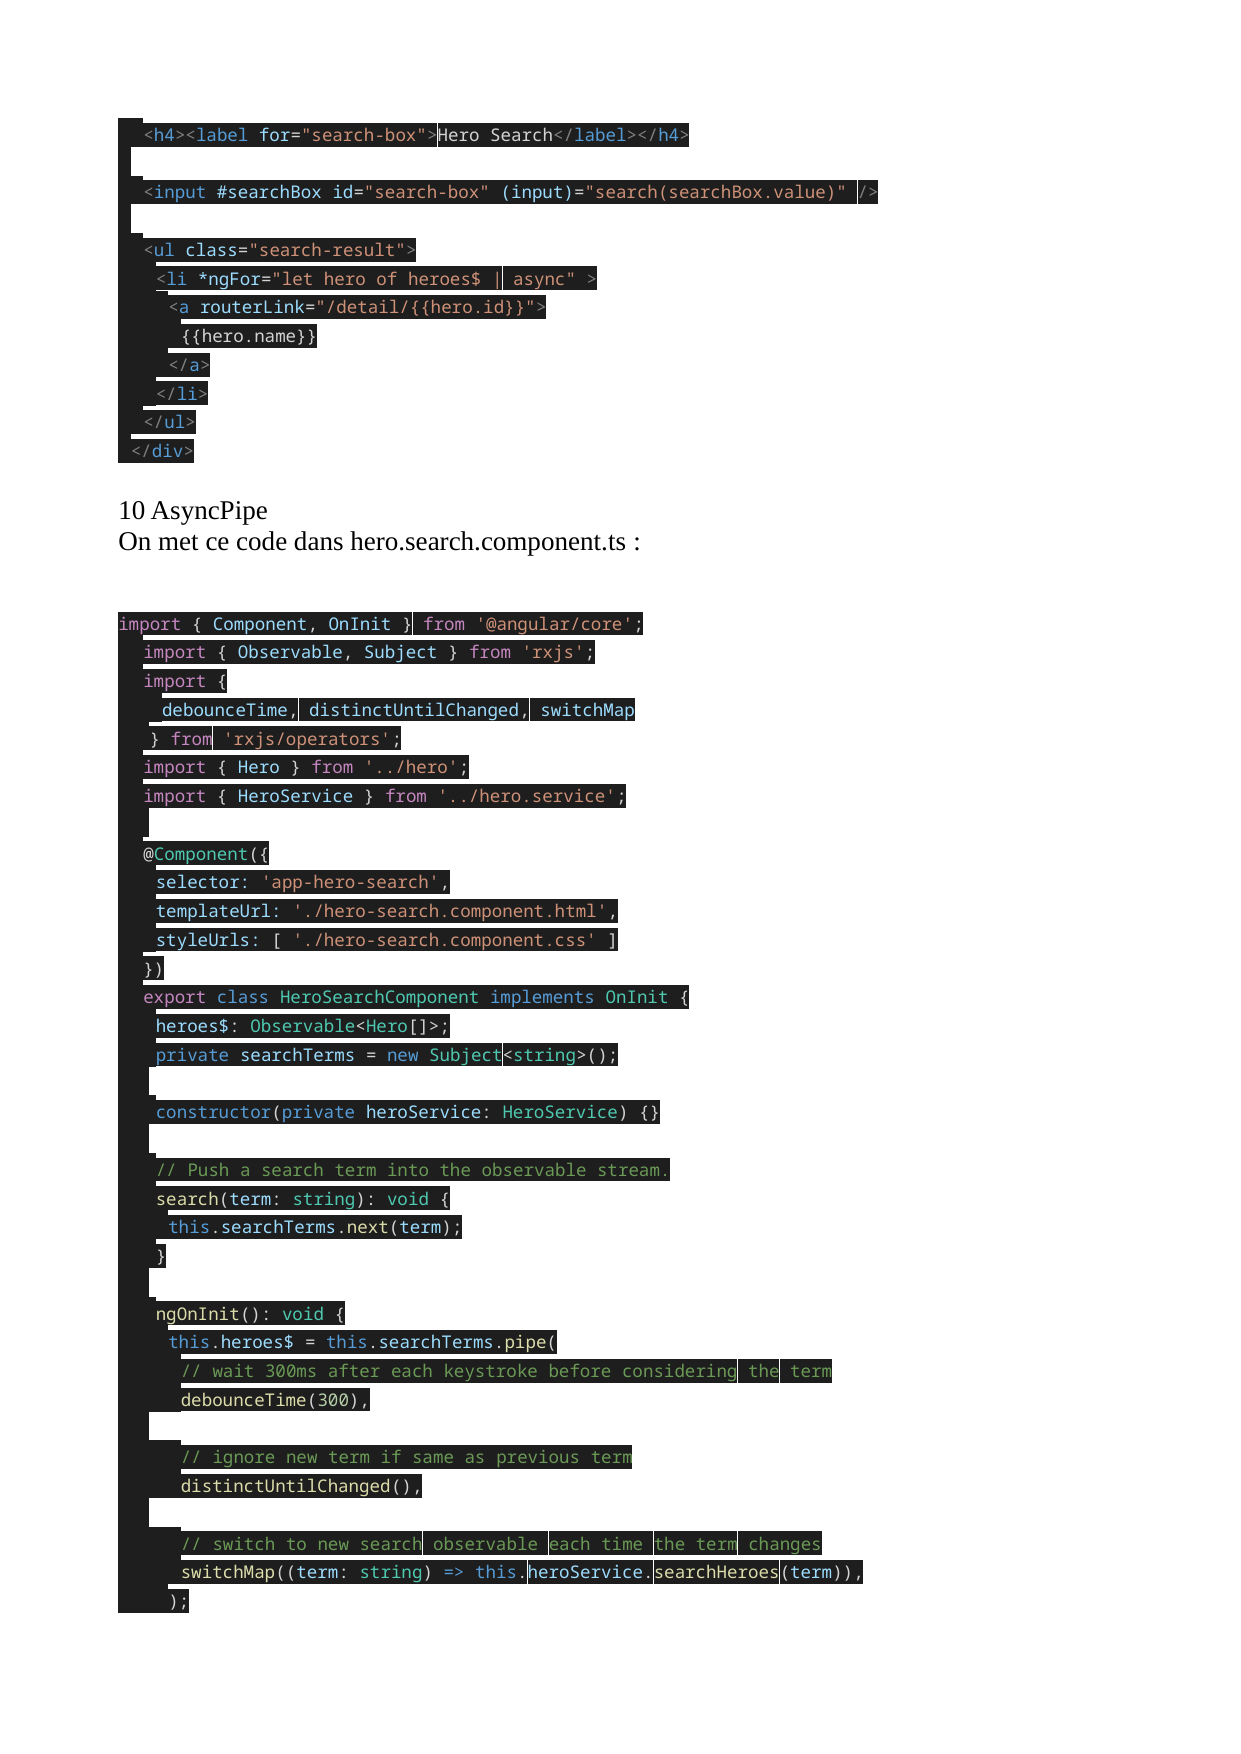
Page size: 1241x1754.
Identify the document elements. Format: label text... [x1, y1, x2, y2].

text }) [118, 952, 1122, 980]
text // switch to new search observable each time the term changes [118, 1527, 1122, 1555]
text // ignore new term if same as previous term [118, 1440, 1122, 1469]
text search(term: string): void { [118, 1182, 1122, 1210]
text export class HeroSearchComponent implements OnInit { [118, 980, 1122, 1009]
text </ul> [118, 406, 1122, 434]
text debounceTime(300), [118, 1383, 1122, 1412]
text </div> [118, 434, 1122, 463]
text import { Observable, Subject } from 'rxjs'; [118, 635, 1122, 664]
text </li> [118, 377, 1122, 406]
text ); [118, 1584, 1122, 1613]
text <li *ngFor="let hero of heroes$ | async" > [118, 262, 1122, 291]
text ngOnInit(): void { [118, 1297, 1122, 1325]
text } from 'rxjs/operators'; [118, 722, 1122, 750]
text @Component({ [118, 837, 1122, 865]
text styleUrls: [ './hero-search.component.css' ] [118, 923, 1122, 952]
text private searchTerms = new Subject<string>(); [118, 1038, 1122, 1067]
text <input #searchBox id="search-box" (input)="search(searchBox.value)" /> [118, 176, 1122, 204]
text } [118, 1239, 1122, 1268]
text distinctUntilChanged(), [118, 1469, 1122, 1498]
text this.heroes$ = this.searchTerms.pipe( [118, 1325, 1122, 1354]
text </a> [118, 348, 1122, 377]
text <h4><label for="search-box">Hero Search</label></h4> [118, 118, 1122, 147]
text import { HeroService } from '../hero.service'; [118, 779, 1122, 808]
text templateUrl: './hero-search.component.html', [118, 894, 1122, 923]
text On met ce code dans hero.search.component.ts : [118, 525, 1122, 557]
text // wait 300ms after each keystroke before considering the term [118, 1354, 1122, 1383]
text <ul class="search-result"> [118, 233, 1122, 262]
text import { [118, 664, 1122, 693]
text this.searchTerms.next(term); [118, 1210, 1122, 1239]
text debounceTime, distinctUntilChanged, switchMap [118, 693, 1122, 722]
text 10 AsyncPipe [118, 494, 1122, 525]
text switchMap((term: string) => this.heroService.searchHeroes(term)), [118, 1555, 1122, 1584]
text <a routerLink="/detail/{{hero.id}}"> [118, 291, 1122, 319]
text import { Hero } from '../hero'; [118, 750, 1122, 779]
text {{hero.name}} [118, 319, 1122, 348]
text heroes$: Observable<Hero[]>; [118, 1009, 1122, 1038]
text selector: 'app-hero-search', [118, 865, 1122, 894]
text import { Component, OnInit } from '@angular/core'; [118, 612, 1122, 635]
text // Push a search term into the observable stream. [118, 1153, 1122, 1182]
text constructor(private heroService: HeroService) {} [118, 1095, 1122, 1124]
